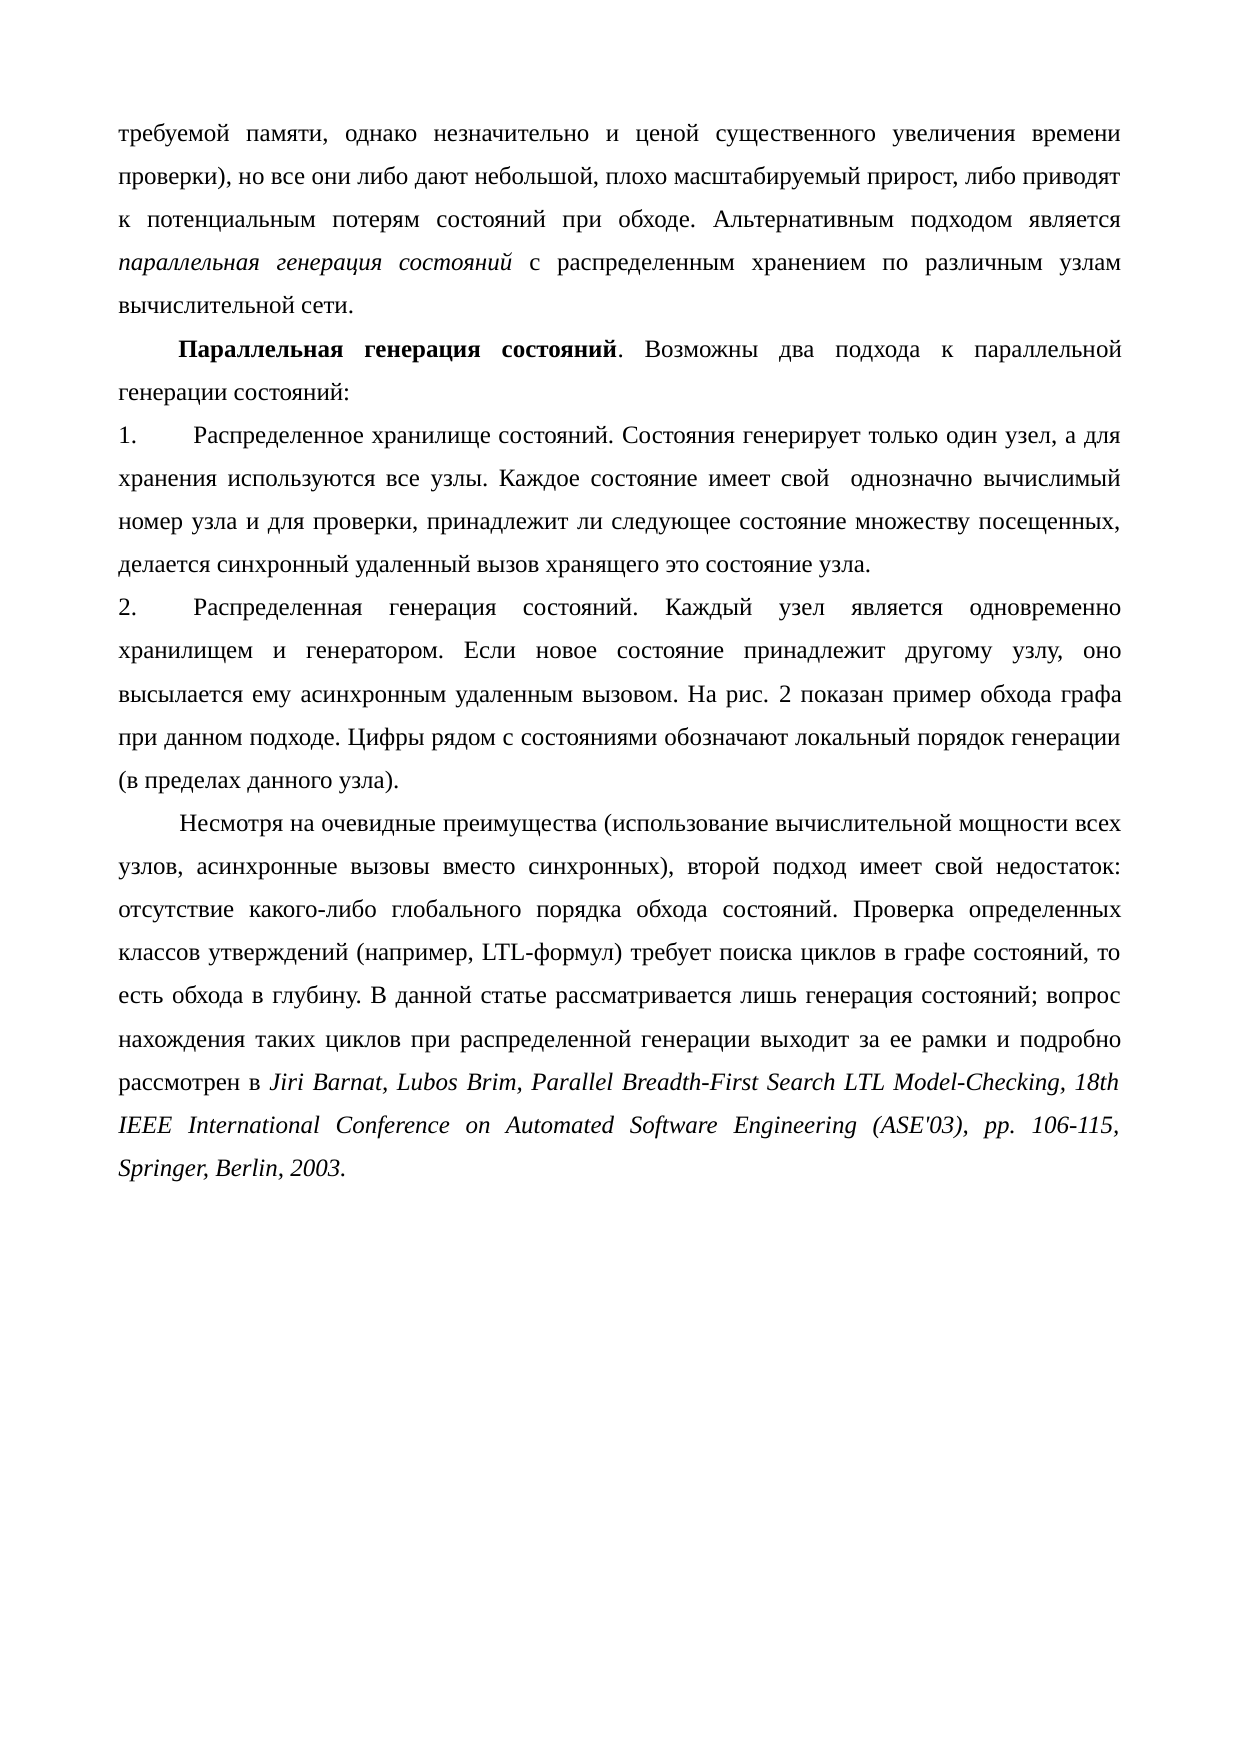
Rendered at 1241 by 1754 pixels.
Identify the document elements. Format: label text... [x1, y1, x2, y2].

text Несмотря на очевидные преимущества (использование вычислительной мощности всех узлов, асинхронные вызовы вместо синхронных), второй подход имеет свой недостаток: отсутствие какого-либо глобального порядка обхода состояний. Проверка определенных классов утверждений (например, LTL-формул) требует поиска циклов в графе состояний, то есть обхода в глубину. В данной статье рассматривается лишь генерация состояний; вопрос нахождения таких циклов при распределенной генерации выходит за ее рамки и подробно рассмотрен в Jiri Barnat, Lubos Brim, Parallel Breadth-First Search LTL Model-Checking, 18th IEEE International Conference on Automated Software Engineering (ASE'03), pp. 106-115, Springer, Berlin, 2003. [118, 808, 1122, 1182]
list Распределенная генерация состояний. Каждый узел является одновременно хранилищем и генератором. Если новое состояние принадлежит другому узлу, оно высылается ему асинхронным удаленным вызовом. На рис. 2 показан пример обхода графа при данном подходе. Цифры рядом с состояниями обозначают локальный порядок генерации (в пределах данного узла). [118, 592, 1122, 794]
text Параллельная генерация состояний. Возможны два подхода к параллельной генерации состояний: [118, 334, 1122, 406]
list Распределенное хранилище состояний. Состояния генерирует только один узел, а для хранения используются все узлы. Каждое состояние имеет свой однозначно вычислимый номер узла и для проверки, принадлежит ли следующее состояние множеству посещенных, делается синхронный удаленный вызов хранящего это состояние узла. [118, 420, 1122, 578]
text требуемой памяти, однако незначительно и ценой существенного увеличения времени проверки), но все они либо дают небольшой, плохо масштабируемый прирост, либо приводят к потенциальным потерям состояний при обходе. Альтернативным подходом является параллельная генерация состояний с распределенным хранением по различным узлам вычислительной сети. [118, 118, 1122, 319]
